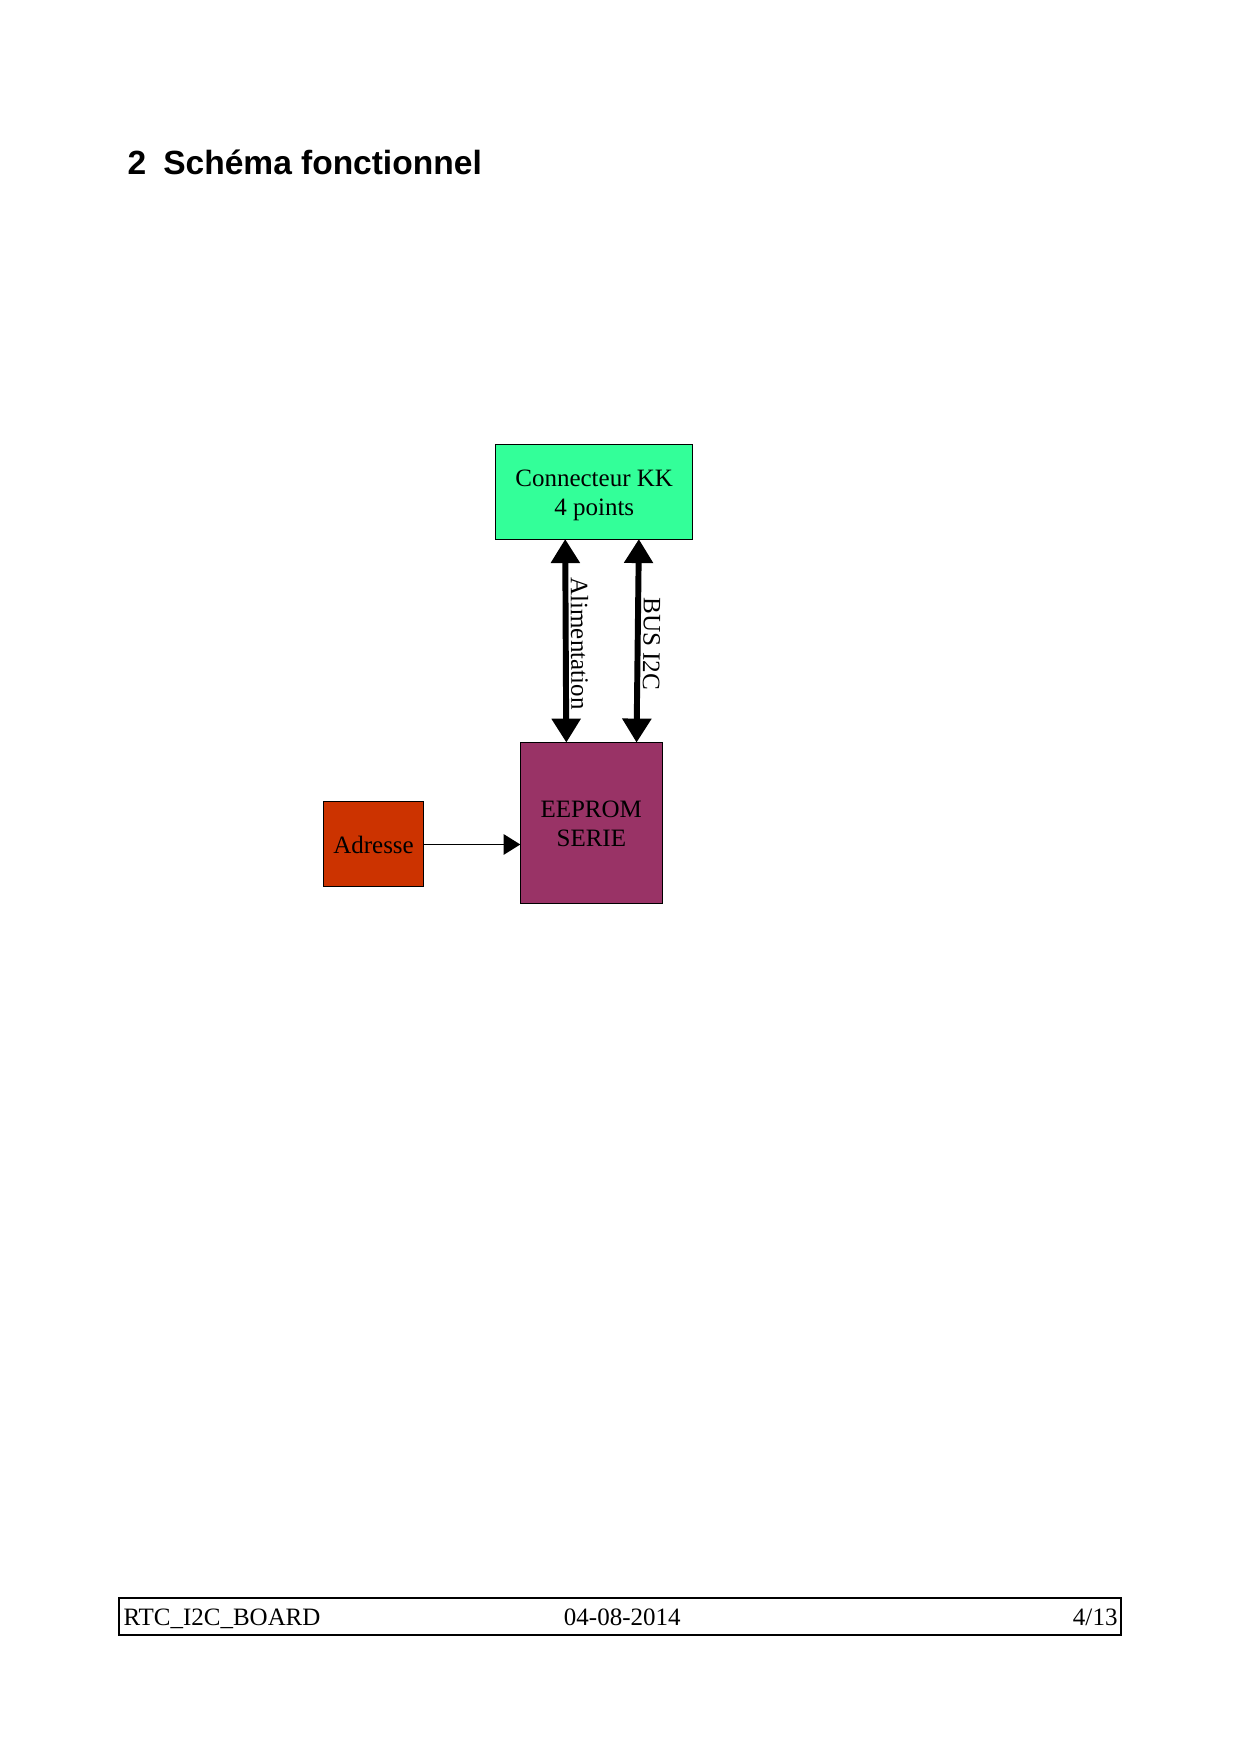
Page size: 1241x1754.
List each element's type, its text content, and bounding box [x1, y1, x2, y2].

subtitle Schéma fonctionnel [118, 143, 1122, 182]
